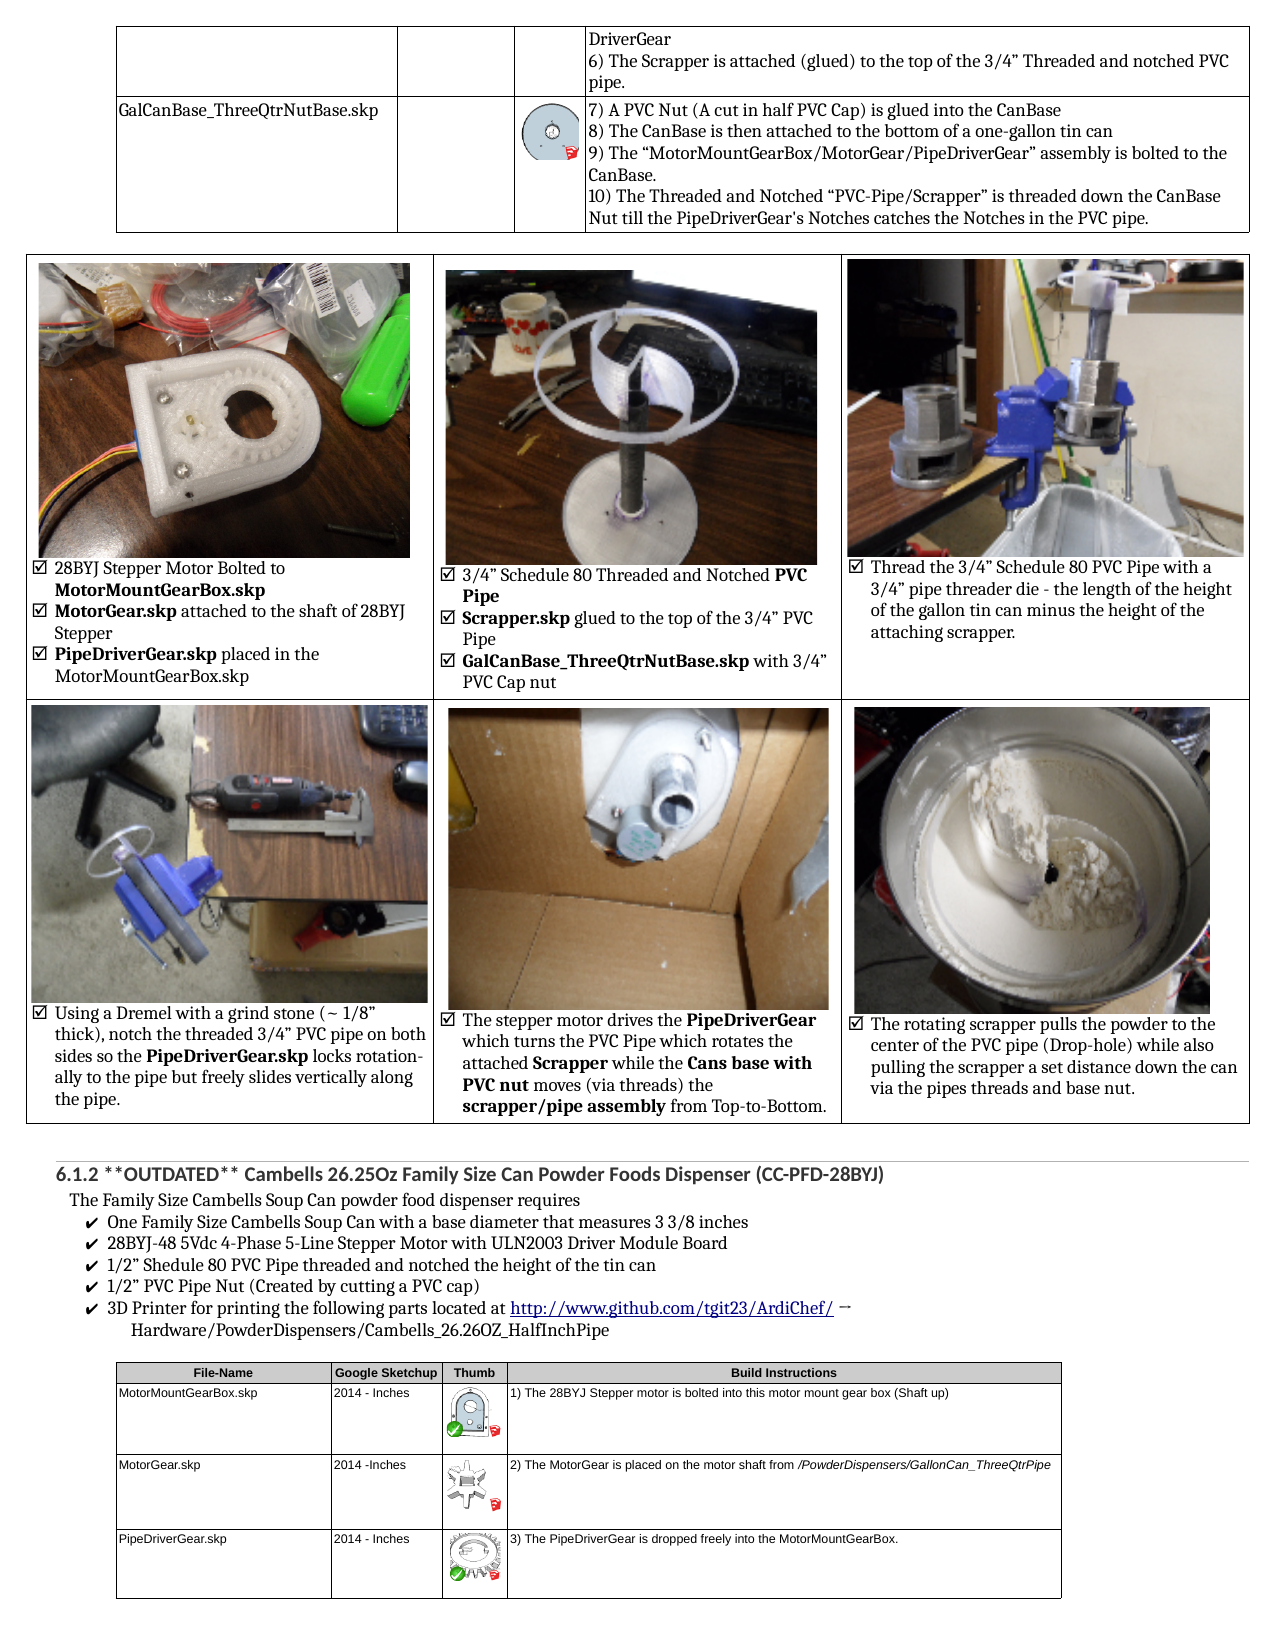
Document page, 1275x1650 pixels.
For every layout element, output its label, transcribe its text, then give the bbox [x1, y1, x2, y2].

list 28BYJ-48 5Vdc 4-Phase 5-Line Stepper Motor with ULN2003 Driver Module Board [86, 1233, 1249, 1254]
table_cell DriverGear 6) The Scrapper is attached (glued) to the top of the 3/4” Threaded and notched PVC pipe. [586, 27, 1249, 96]
table_cell [443, 1384, 507, 1454]
text The Family Size Cambells Soup Can powder food dispenser requires [69, 1190, 1249, 1211]
table_cell 3) The PipeDriverGear is dropped freely into the MotorMountGearBox. [508, 1530, 1061, 1598]
table_cell [398, 97, 514, 232]
table_cell 7) A PVC Nut (A cut in half PVC Cap) is glued into the CanBase 8) The CanBase is then attached to the bottom of a one-gallon tin can 9) The “MotorMountGearBox/MotorGear/PipeDriverGear” assembly is bolted to the CanBase. 10) The Threaded and Notched “PVC-Pipe/Scrapper” is threaded down the CanBase Nut till the PipeDriverGear's Notches catches the Notches in the PVC pipe. [586, 97, 1249, 232]
table_cell [443, 1455, 507, 1529]
list 3D Printer for printing the following parts located at http://www.github.com/tgit23/ArdiChef/ → Hardware/PowderDispensers/Cambells_26.26OZ_HalfInchPipe [86, 1297, 1249, 1341]
table_cell MotorGear.skp [117, 1455, 331, 1529]
table_cell 2014 -Inches [332, 1455, 442, 1529]
table_cell 2014 - Inches [332, 1384, 442, 1454]
table_cell [443, 1530, 507, 1598]
table_cell GalCanBase_ThreeQtrNutBase.skp [117, 97, 397, 232]
table_cell 1) The 28BYJ Stepper motor is bolted into this motor mount gear box (Shaft up) [508, 1384, 1061, 1454]
table_cell The rotating scrapper pulls the powder to the center of the PVC pipe (Drop-hole) while also pulling the scrapper a set distance down the can via the pipes threads and base nut. [842, 700, 1249, 1123]
table_cell [515, 27, 585, 96]
list 1/2” PVC Pipe Nut (Created by cutting a PVC cap) [86, 1276, 1249, 1297]
table_header Thumb [443, 1363, 507, 1383]
table_cell Using a Dremel with a grind stone (~ 1/8” thick), notch the threaded 3/4” PVC pipe on both sides so the PipeDriverGear.skp locks rotation-ally to the pipe but freely slides vertically along the pipe. [27, 700, 433, 1123]
table_cell [515, 97, 585, 232]
subtitle **OUTDATED** Cambells 26.25Oz Family Size Can Powder Foods Dispenser (CC-PFD-28BYJ) [56, 1162, 1249, 1187]
table_cell 2) The MotorGear is placed on the motor shaft from /PowderDispensers/GallonCan_ThreeQtrPipe [508, 1455, 1061, 1529]
table_cell [117, 27, 397, 96]
table_header File-Name [117, 1363, 331, 1383]
table_cell MotorMountGearBox.skp [117, 1384, 331, 1454]
list One Family Size Cambells Soup Can with a base diameter that measures 3 3/8 inches [86, 1211, 1249, 1233]
table_cell The stepper motor drives the PipeDriverGear which turns the PVC Pipe which rotates the attached Scrapper while the Cans base with PVC nut moves (via threads) the scrapper/pipe assembly from Top-to-Bottom. [434, 700, 841, 1123]
table_header 3/4” Schedule 80 Threaded and Notched PVC Pipe Scrapper.skp glued to the top of the 3/4” PVC Pipe GalCanBase_ThreeQtrNutBase.skp with 3/4” PVC Cap nut [434, 255, 841, 699]
table_cell [398, 27, 514, 96]
table_cell 2014 - Inches [332, 1530, 442, 1598]
table_header 28BYJ Stepper Motor Bolted to MotorMountGearBox.skp MotorGear.skp attached to the shaft of 28BYJ Stepper PipeDriverGear.skp placed in the MotorMountGearBox.skp [27, 255, 433, 699]
table_header Build Instructions [508, 1363, 1061, 1383]
table_cell PipeDriverGear.skp [117, 1530, 331, 1598]
table_header Google Sketchup [332, 1363, 442, 1383]
table_header Thread the 3/4” Schedule 80 PVC Pipe with a 3/4” pipe threader die - the length of the height of the gallon tin can minus the height of the attaching scrapper. [842, 255, 1249, 699]
list 1/2” Shedule 80 PVC Pipe threaded and notched the height of the tin can [86, 1254, 1249, 1276]
